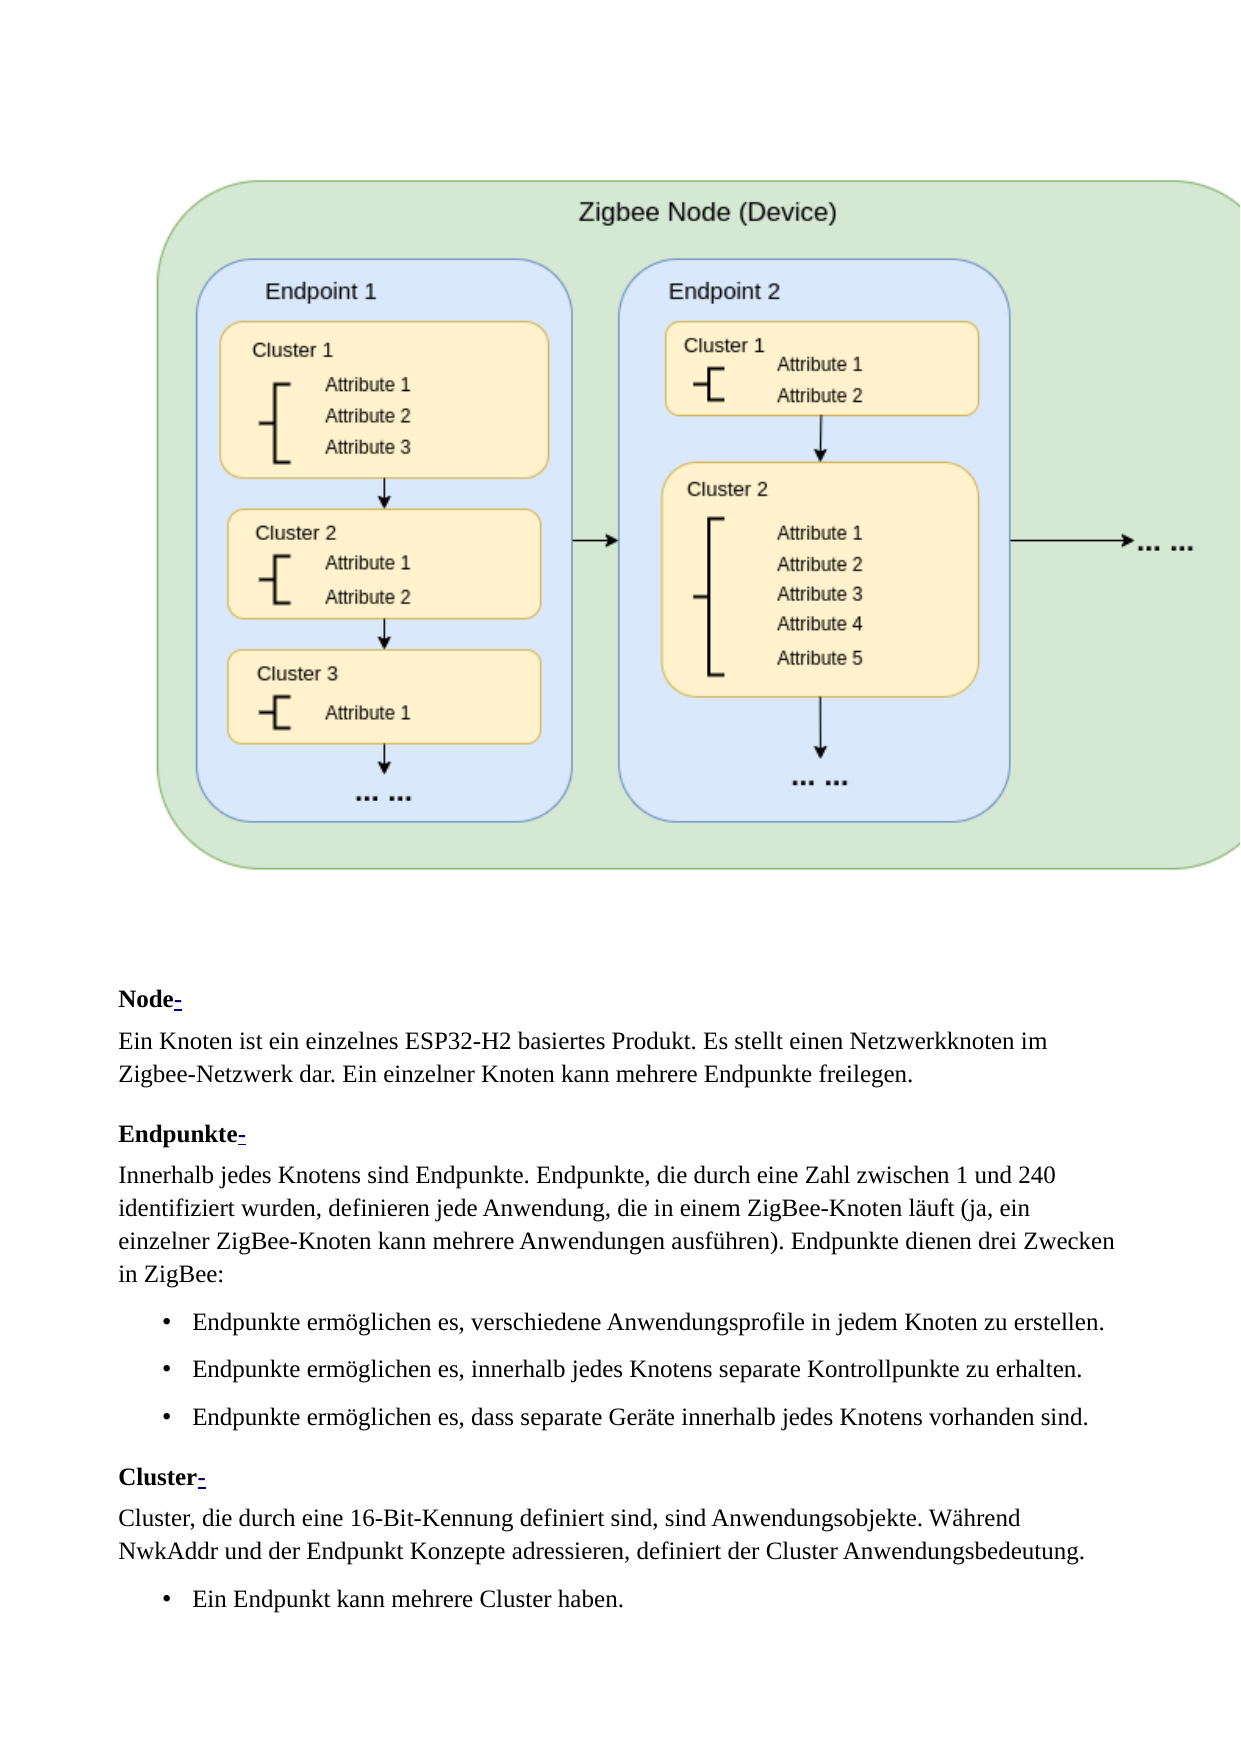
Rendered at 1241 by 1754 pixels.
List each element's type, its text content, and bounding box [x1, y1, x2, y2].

subtitle Node- [118, 984, 1122, 1013]
text Innerhalb jedes Knotens sind Endpunkte. Endpunkte, die durch eine Zahl zwischen 1 und 240 identifiziert wurden, definieren jede Anwendung, die in einem ZigBee-Knoten läuft (ja, ein einzelner ZigBee-Knoten kann mehrere Anwendungen ausführen). Endpunkte dienen drei Zwecken in ZigBee: [118, 1160, 1122, 1288]
subtitle Cluster- [118, 1462, 1122, 1491]
picture [118, 118, 1241, 948]
text Ein Knoten ist ein einzelnes ESP32-H2 basiertes Produkt. Es stellt einen Netzwerkknoten im Zigbee-Netzwerk dar. Ein einzelner Knoten kann mehrere Endpunkte freilegen. [118, 1026, 1122, 1088]
list Endpunkte ermöglichen es, dass separate Geräte innerhalb jedes Knotens vorhanden sind. [162, 1402, 1122, 1431]
list Endpunkte ermöglichen es, verschiedene Anwendungsprofile in jedem Knoten zu erstellen. [162, 1307, 1122, 1336]
list Endpunkte ermöglichen es, innerhalb jedes Knotens separate Kontrollpunkte zu erhalten. [162, 1354, 1122, 1383]
list Ein Endpunkt kann mehrere Cluster haben. [162, 1584, 1122, 1613]
subtitle Endpunkte- [118, 1119, 1122, 1148]
text Cluster, die durch eine 16-Bit-Kennung definiert sind, sind Anwendungsobjekte. Während NwkAddr und der Endpunkt Konzepte adressieren, definiert der Cluster Anwendungsbedeutung. [118, 1503, 1122, 1565]
